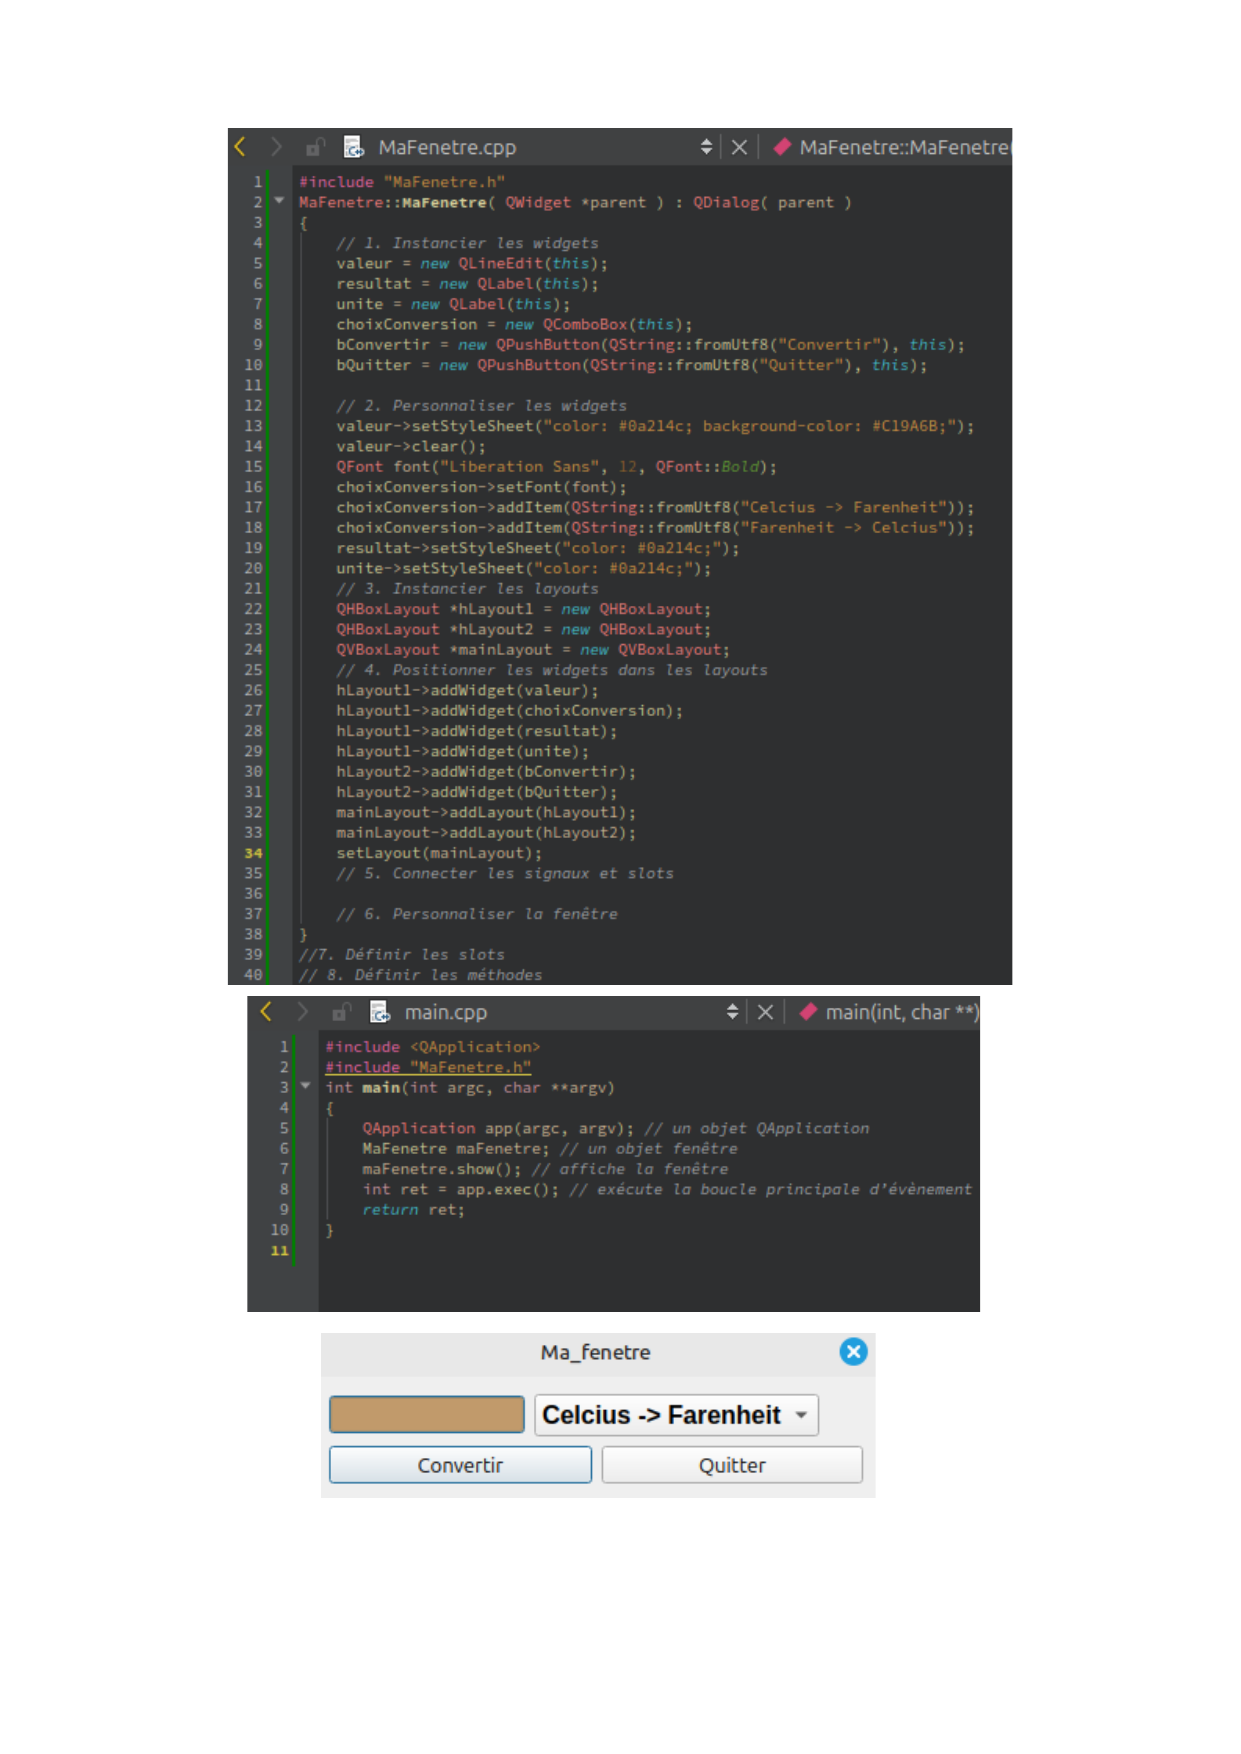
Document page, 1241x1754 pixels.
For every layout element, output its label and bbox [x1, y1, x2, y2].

picture [227, 128, 1013, 985]
picture [321, 1333, 876, 1498]
picture [247, 996, 981, 1312]
